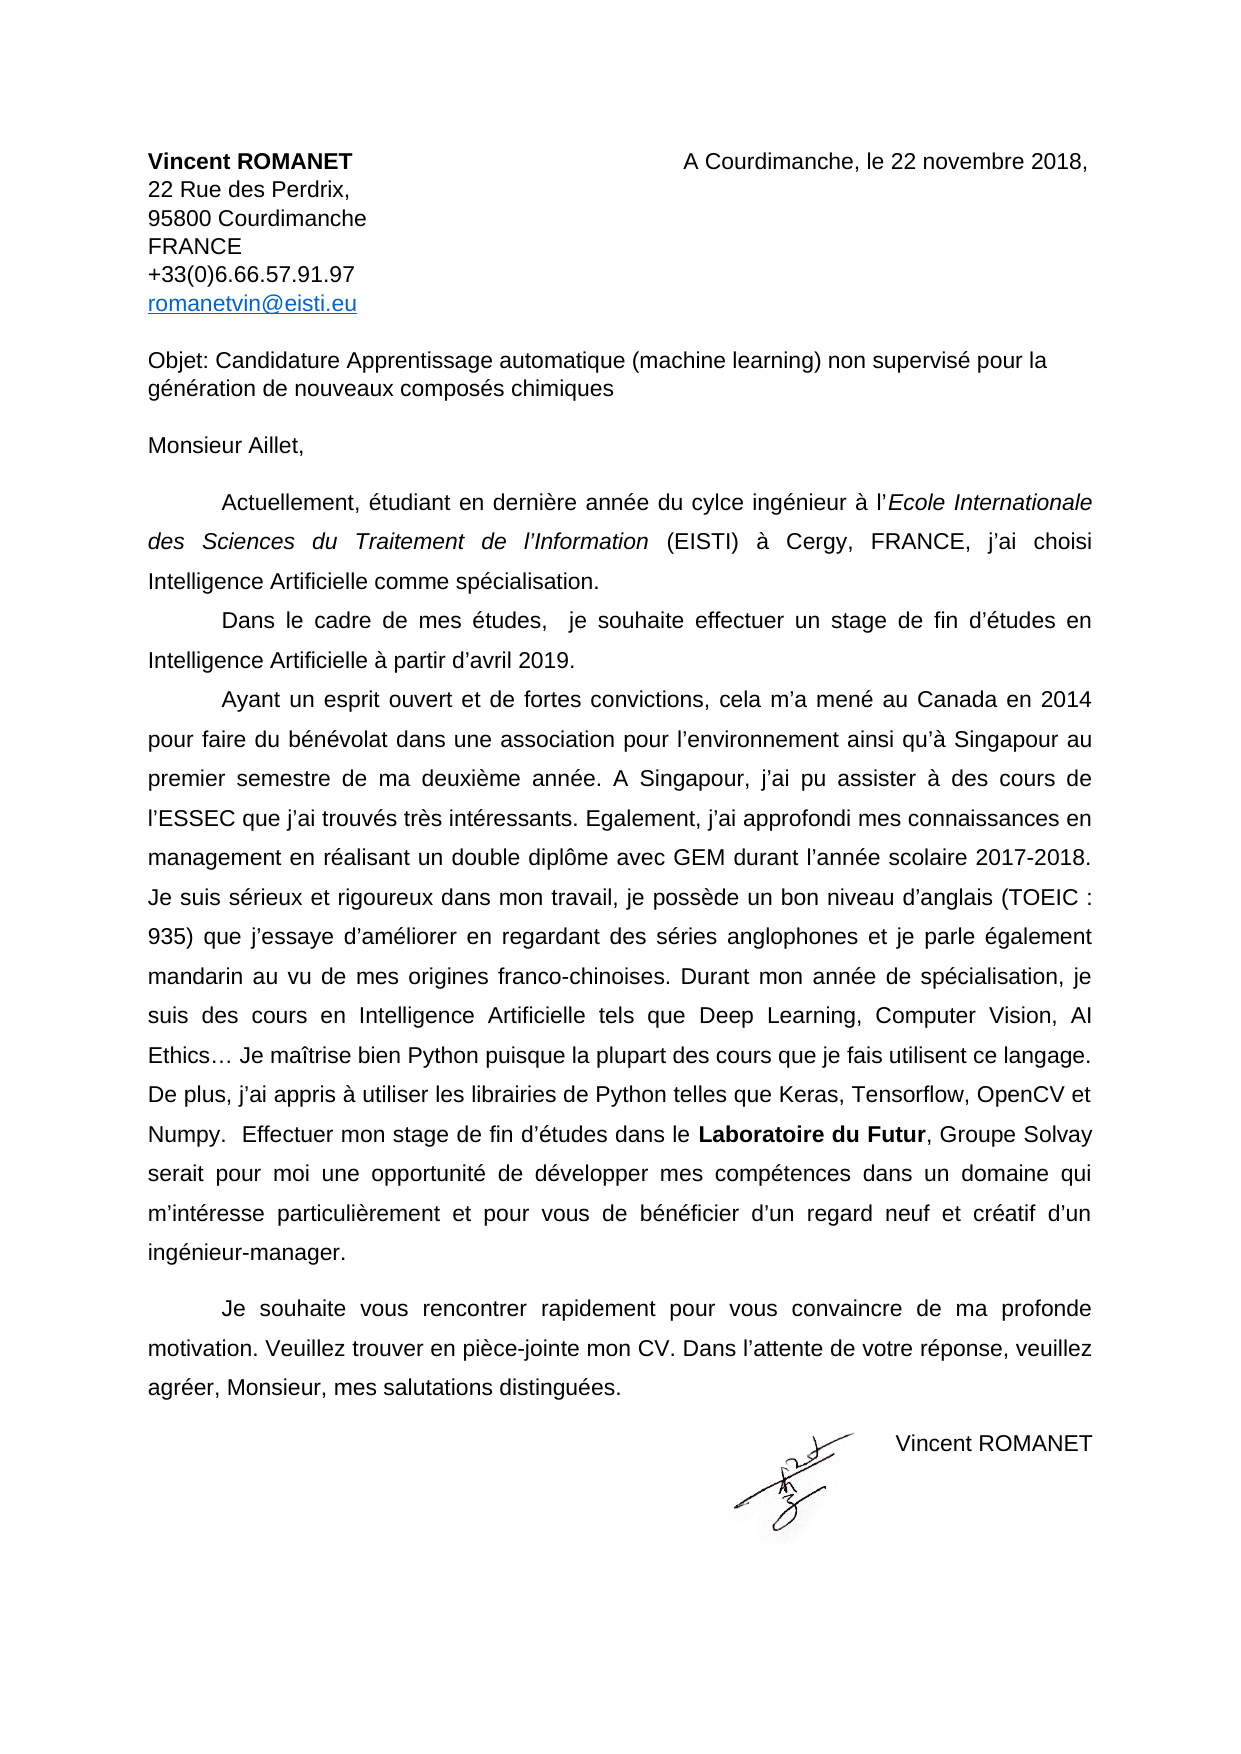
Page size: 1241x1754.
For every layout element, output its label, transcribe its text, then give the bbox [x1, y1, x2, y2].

text Objet: Candidature Apprentissage automatique (machine learning) non supervisé pour la [148, 347, 1093, 373]
picture [686, 1319, 930, 1753]
text Je souhaite vous rencontrer rapidement pour vous convaincre de ma profonde motivation. Veuillez trouver en pièce-jointe mon CV. Dans l’attente de votre réponse, veuillez agréer, Monsieur, mes salutations distinguées. [148, 1295, 1093, 1400]
text Monsieur Aillet, [148, 432, 1093, 458]
text Actuellement, étudiant en dernière année du cylce ingénieur à l’Ecole Internationale des Sciences du Traitement de l’Information (EISTI) à Cergy, FRANCE, j’ai choisi Intelligence Artificielle comme spécialisation. [148, 489, 1093, 594]
text 95800 Courdimanche [148, 204, 1093, 231]
text romanetvin@eisti.eu [148, 290, 1093, 316]
text Dans le cadre de mes études, je souhaite effectuer un stage de fin d’études en Intelligence Artificielle à partir d’avril 2019. [148, 607, 1093, 673]
text génération de nouveaux composés chimiques [148, 375, 1093, 401]
text Ayant un esprit ouvert et de fortes convictions, cela m’a mené au Canada en 2014 pour faire du bénévolat dans une association pour l’environnement ainsi qu’à Singapour au premier semestre de ma deuxième année. A Singapour, j’ai pu assister à des cours de l’ESSEC que j’ai trouvés très intéressants. Egalement, j’ai approfondi mes connaissances en management en réalisant un double diplôme avec GEM durant l’année scolaire 2017-2018. Je suis sérieux et rigoureux dans mon travail, je possède un bon niveau d’anglais (TOEIC : 935) que j’essaye d’améliorer en regardant des séries anglophones et je parle également mandarin au vu de mes origines franco-chinoises. Durant mon année de spécialisation, je suis des cours en Intelligence Artificielle tels que Deep Learning, Computer Vision, AI Ethics… Je maîtrise bien Python puisque la plupart des cours que je fais utilisent ce langage. De plus, j’ai appris à utiliser les librairies de Python telles que Keras, Tensorflow, OpenCV et Numpy. Effectuer mon stage de fin d’études dans le Laboratoire du Futur, Groupe Solvay serait pour moi une opportunité de développer mes compétences dans un domaine qui m’intéresse particulièrement et pour vous de bénéficier d’un regard neuf et créatif d’un ingénieur-manager. [148, 686, 1093, 1265]
text 22 Rue des Perdrix, [148, 176, 1093, 202]
text +33(0)6.66.57.91.97 [148, 261, 1093, 288]
text FRANCE [148, 233, 1093, 259]
text Vincent ROMANET [930, 1430, 1093, 1457]
text Vincent ROMANET A Courdimanche, le 22 novembre 2018, [148, 148, 1093, 174]
text Vincent ROMANET [148, 1430, 686, 1457]
